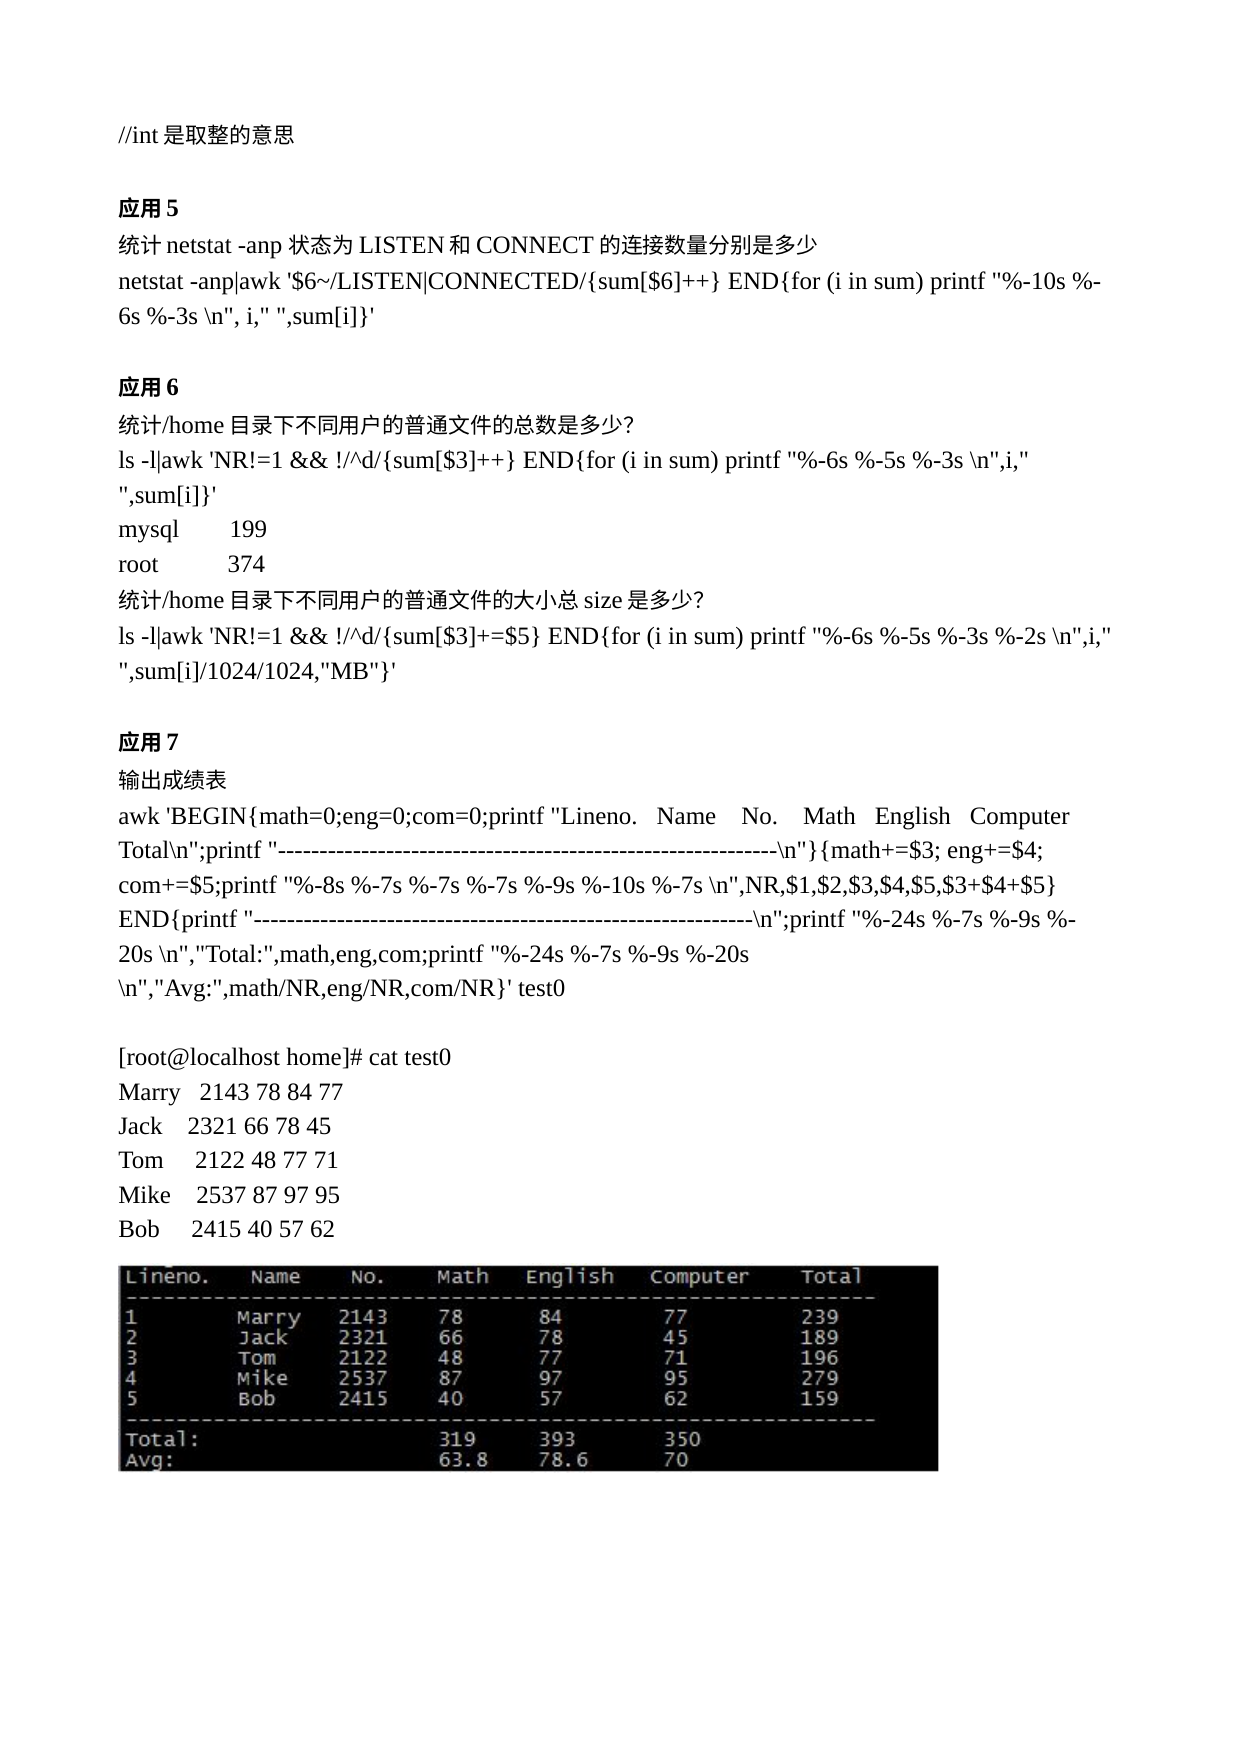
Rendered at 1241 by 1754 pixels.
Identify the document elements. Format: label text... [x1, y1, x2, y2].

text 应用7 [118, 725, 1122, 757]
text root 374 [118, 549, 1122, 578]
picture [118, 1263, 939, 1473]
text [root@localhost home]# cat test0 [118, 1008, 1122, 1071]
text awk 'BEGIN{math=0;eng=0;com=0;printf "Lineno. Name No. Math English Computer Total\n";printf "------------------------------------------------------------\n"}{math+=$3; eng+=$4; com+=$5;printf "%-8s %-7s %-7s %-7s %-9s %-10s %-7s \n",NR,$1,$2,$3,$4,$5,$3+$4+$5} END{printf "------------------------------------------------------------\n";printf "%-24s %-7s %-9s %-20s \n","Total:",math,eng,com;printf "%-24s %-7s %-9s %-20s \n","Avg:",math/NR,eng/NR,com/NR}' test0 [118, 801, 1122, 1002]
text Tom 2122 48 77 71 [118, 1146, 1122, 1174]
text Mike 2537 87 97 95 [118, 1180, 1122, 1209]
text 统计/home目录下不同用户的普通文件的大小总size是多少？ [118, 583, 1122, 615]
text Jack 2321 66 78 45 [118, 1111, 1122, 1140]
text Marry 2143 78 84 77 [118, 1077, 1122, 1105]
text 统计/home目录下不同用户的普通文件的总数是多少？ [118, 408, 1122, 439]
text ls -l|awk 'NR!=1 && !/^d/{sum[$3]++} END{for (i in sum) printf "%-6s %-5s %-3s \n",i," ",sum[i]}' [118, 446, 1122, 509]
text 输出成绩表 [118, 763, 1122, 794]
text netstat -anp|awk '$6~/LISTEN|CONNECTED/{sum[$6]++} END{for (i in sum) printf "%-10s %-6s %-3s \n", i," ",sum[i]}' [118, 266, 1122, 329]
text 应用6 [118, 370, 1122, 401]
text 统计netstat -anp 状态为LISTEN和CONNECT的连接数量分别是多少 [118, 228, 1122, 260]
text 应用5 [118, 191, 1122, 222]
text mysql 199 [118, 514, 1122, 543]
text ls -l|awk 'NR!=1 && !/^d/{sum[$3]+=$5} END{for (i in sum) printf "%-6s %-5s %-3s %-2s \n",i," ",sum[i]/1024/1024,"MB"}' [118, 621, 1122, 685]
text //int是取整的意思 [118, 118, 1122, 150]
text Bob 2415 40 57 62 [118, 1214, 1122, 1243]
